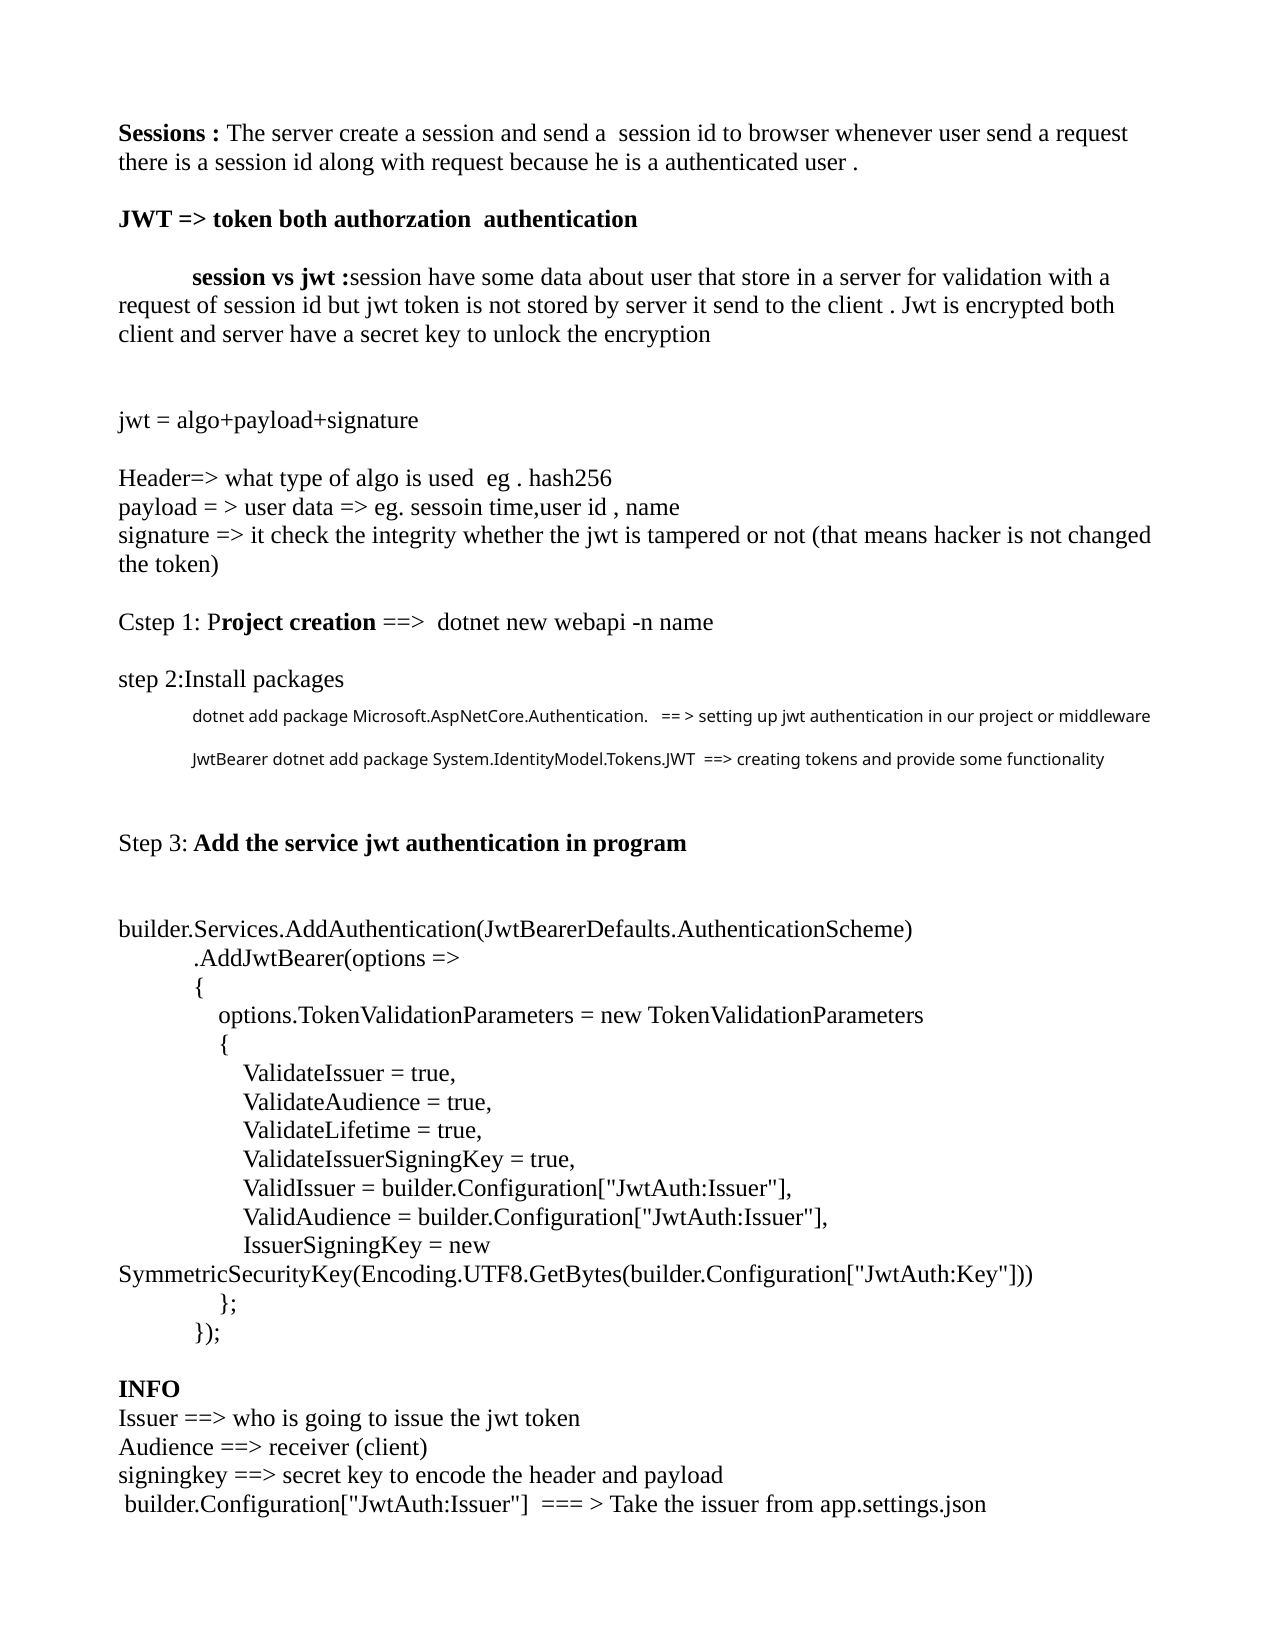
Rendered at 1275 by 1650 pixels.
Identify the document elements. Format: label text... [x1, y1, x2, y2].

text JwtBearer dotnet add package System.IdentityModel.Tokens.JWT ==> creating tokens and provide some functionality [118, 748, 1157, 771]
text { [118, 1029, 1157, 1058]
text ValidateIssuer = true, [118, 1058, 1157, 1087]
text Sessions : The server create a session and send a session id to browser whenever user send a request there is a session id along with request because he is a authenticated user . [118, 118, 1157, 176]
text Header=> what type of algo is used eg . hash256 [118, 463, 1157, 492]
text INFO [118, 1374, 1157, 1403]
text builder.Services.AddAuthentication(JwtBearerDefaults.AuthenticationScheme) [118, 914, 1157, 943]
text Cstep 1: Project creation ==> dotnet new webapi -n name [118, 607, 1157, 636]
text ValidateLifetime = true, [118, 1116, 1157, 1144]
text ValidateIssuerSigningKey = true, [118, 1144, 1157, 1173]
text IssuerSigningKey = new SymmetricSecurityKey(Encoding.UTF8.GetBytes(builder.Configuration["JwtAuth:Key"])) [118, 1231, 1157, 1288]
text step 2:Install packages dotnet add package Microsoft.AspNetCore.Authentication. == > setting up jwt authentication in our project or middleware [118, 664, 1157, 728]
text jwt = algo+payload+signature [118, 406, 1157, 434]
text builder.Configuration["JwtAuth:Issuer"] === > Take the issuer from app.settings.json [118, 1489, 1157, 1518]
text Issuer ==> who is going to issue the jwt token [118, 1403, 1157, 1432]
text .AddJwtBearer(options => [118, 943, 1157, 972]
text payload = > user data => eg. sessoin time,user id , name [118, 492, 1157, 521]
text Audience ==> receiver (client) [118, 1432, 1157, 1461]
text }; [118, 1288, 1157, 1317]
text options.TokenValidationParameters = new TokenValidationParameters [118, 1001, 1157, 1029]
text ValidIssuer = builder.Configuration["JwtAuth:Issuer"], [118, 1173, 1157, 1202]
text session vs jwt :session have some data about user that store in a server for validation with a request of session id but jwt token is not stored by server it send to the client . Jwt is encrypted both client and server have a secret key to unlock the encryption [118, 262, 1157, 348]
text ValidateAudience = true, [118, 1087, 1157, 1116]
text Step 3: Add the service jwt authentication in program [118, 828, 1157, 857]
text { [118, 972, 1157, 1001]
text ValidAudience = builder.Configuration["JwtAuth:Issuer"], [118, 1202, 1157, 1231]
text signingkey ==> secret key to encode the header and payload [118, 1461, 1157, 1489]
text }); [118, 1317, 1157, 1346]
text JWT => token both authorzation authentication [118, 204, 1157, 233]
text signature => it check the integrity whether the jwt is tampered or not (that means hacker is not changed the token) [118, 521, 1157, 578]
